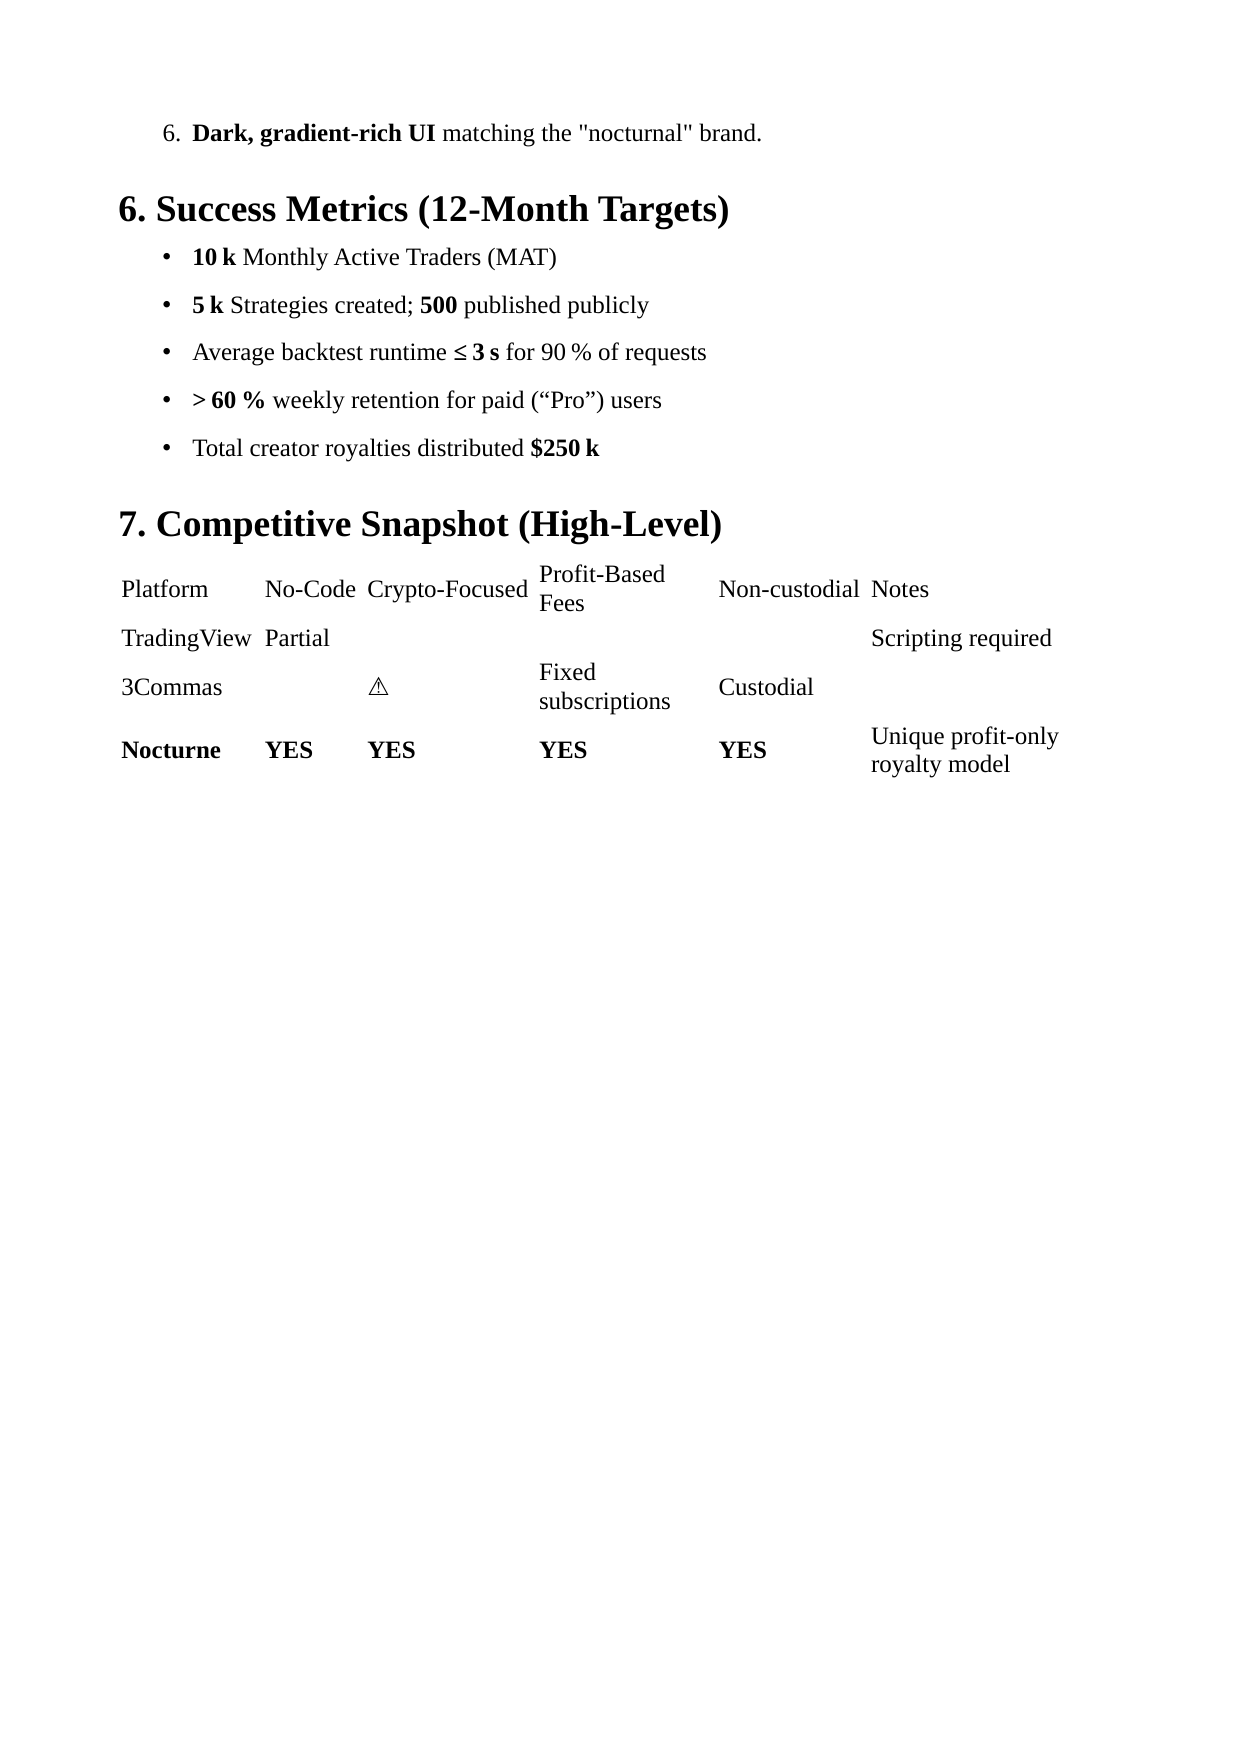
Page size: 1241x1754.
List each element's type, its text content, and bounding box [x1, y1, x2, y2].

table_header Platform [118, 557, 262, 620]
table_cell ❌ [364, 620, 536, 654]
table_cell 3Commas [118, 655, 262, 718]
table_cell YES [262, 718, 364, 781]
table_cell Fixed subscriptions [536, 655, 715, 718]
list Dark, gradient‑rich UI matching the "nocturnal" brand. [162, 118, 1122, 147]
table_cell ⚠️ [364, 655, 536, 718]
subtitle 7. Competitive Snapshot (High‑Level) [118, 501, 1122, 544]
table_header Notes [868, 557, 1122, 620]
table_cell [868, 655, 1122, 718]
table_cell ❌ [715, 620, 868, 654]
table_cell YES [715, 718, 868, 781]
list > 60 % weekly retention for paid (“Pro”) users [162, 385, 1122, 414]
table_cell YES [536, 718, 715, 781]
subtitle 6. Success Metrics (12‑Month Targets) [118, 187, 1122, 230]
table_header Non‑custodial [715, 557, 868, 620]
table_cell Nocturne [118, 718, 262, 781]
table_cell YES [364, 718, 536, 781]
table_cell Scripting required [868, 620, 1122, 654]
table_cell Partial [262, 620, 364, 654]
list 10 k Monthly Active Traders (MAT) [162, 242, 1122, 271]
table_header Crypto‑Focused [364, 557, 536, 620]
list Average backtest runtime ≤ 3 s for 90 % of requests [162, 337, 1122, 366]
table_cell ❌ [262, 655, 364, 718]
list 5 k Strategies created; 500 published publicly [162, 290, 1122, 318]
table_cell Custodial [715, 655, 868, 718]
list Total creator royalties distributed $250 k [162, 433, 1122, 461]
table_cell ❌ [536, 620, 715, 654]
table_cell TradingView [118, 620, 262, 654]
table_cell Unique profit‑only royalty model [868, 718, 1122, 781]
table_header Profit‑Based Fees [536, 557, 715, 620]
table_header No‑Code [262, 557, 364, 620]
